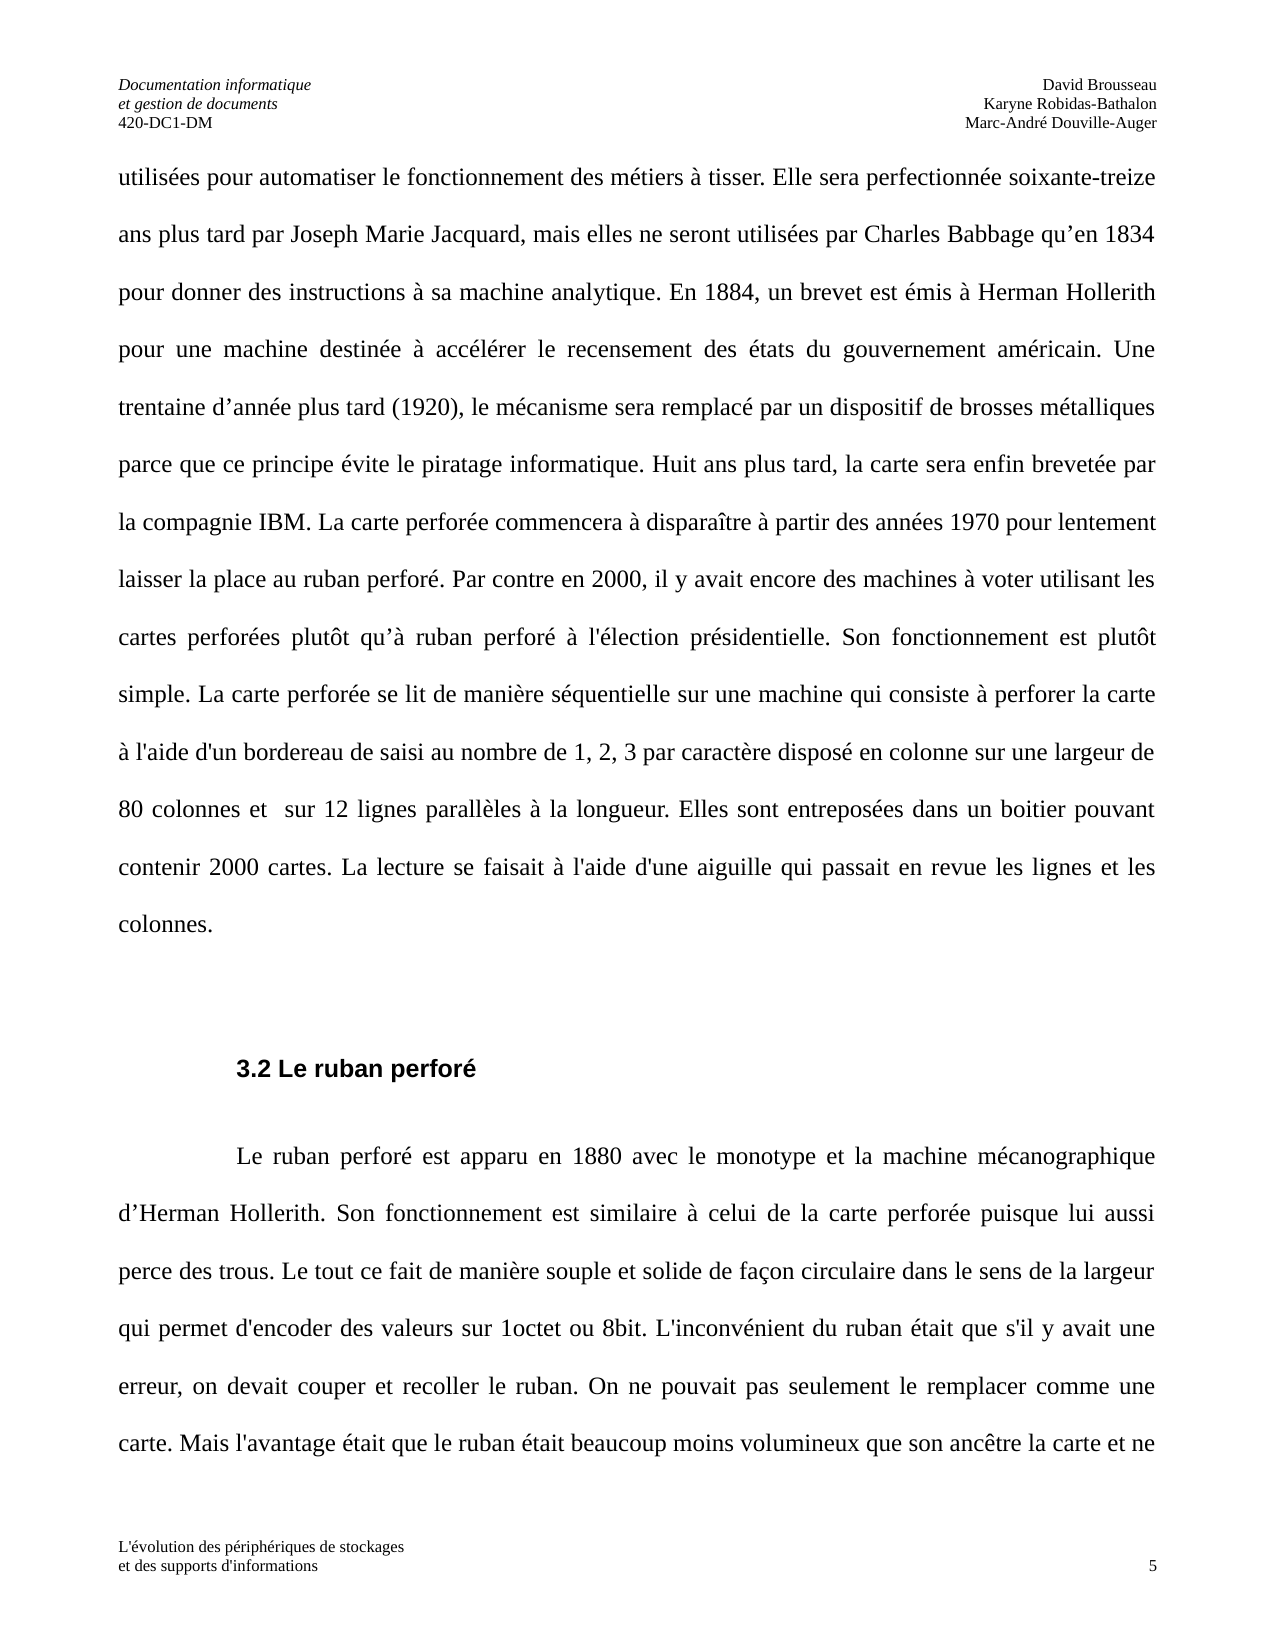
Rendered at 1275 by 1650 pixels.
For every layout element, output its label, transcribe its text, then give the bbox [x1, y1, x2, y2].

text utilisées pour automatiser le fonctionnement des métiers à tisser. Elle sera perfectionnée soixante-treize ans plus tard par Joseph Marie Jacquard, mais elles ne seront utilisées par Charles Babbage qu’en 1834 pour donner des instructions à sa machine analytique. En 1884, un brevet est émis à Herman Hollerith pour une machine destinée à accélérer le recensement des états du gouvernement américain. Une trentaine d’année plus tard (1920), le mécanisme sera remplacé par un dispositif de brosses métalliques parce que ce principe évite le piratage informatique. Huit ans plus tard, la carte sera enfin brevetée par la compagnie IBM. La carte perforée commencera à disparaître à partir des années 1970 pour lentement laisser la place au ruban perforé. Par contre en 2000, il y avait encore des machines à voter utilisant les cartes perforées plutôt qu’à ruban perforé à l'élection présidentielle. Son fonctionnement est plutôt simple. La carte perforée se lit de manière séquentielle sur une machine qui consiste à perforer la carte à l'aide d'un bordereau de saisi au nombre de 1, 2, 3 par caractère disposé en colonne sur une largeur de 80 colonnes et sur 12 lignes parallèles à la longueur. Elles sont entreposées dans un boitier pouvant contenir 2000 cartes. La lecture se faisait à l'aide d'une aiguille qui passait en revue les lignes et les colonnes. [118, 162, 1157, 938]
text Le ruban perforé est apparu en 1880 avec le monotype et la machine mécanographique d’Herman Hollerith. Son fonctionnement est similaire à celui de la carte perforée puisque lui aussi perce des trous. Le tout ce fait de manière souple et solide de façon circulaire dans le sens de la largeur qui permet d'encoder des valeurs sur 1octet ou 8bit. L'inconvénient du ruban était que s'il y avait une erreur, on devait couper et recoller le ruban. On ne pouvait pas seulement le remplacer comme une carte. Mais l'avantage était que le ruban était beaucoup moins volumineux que son ancêtre la carte et ne [118, 1141, 1157, 1457]
text 3.2 Le ruban perforé [118, 1054, 1157, 1083]
